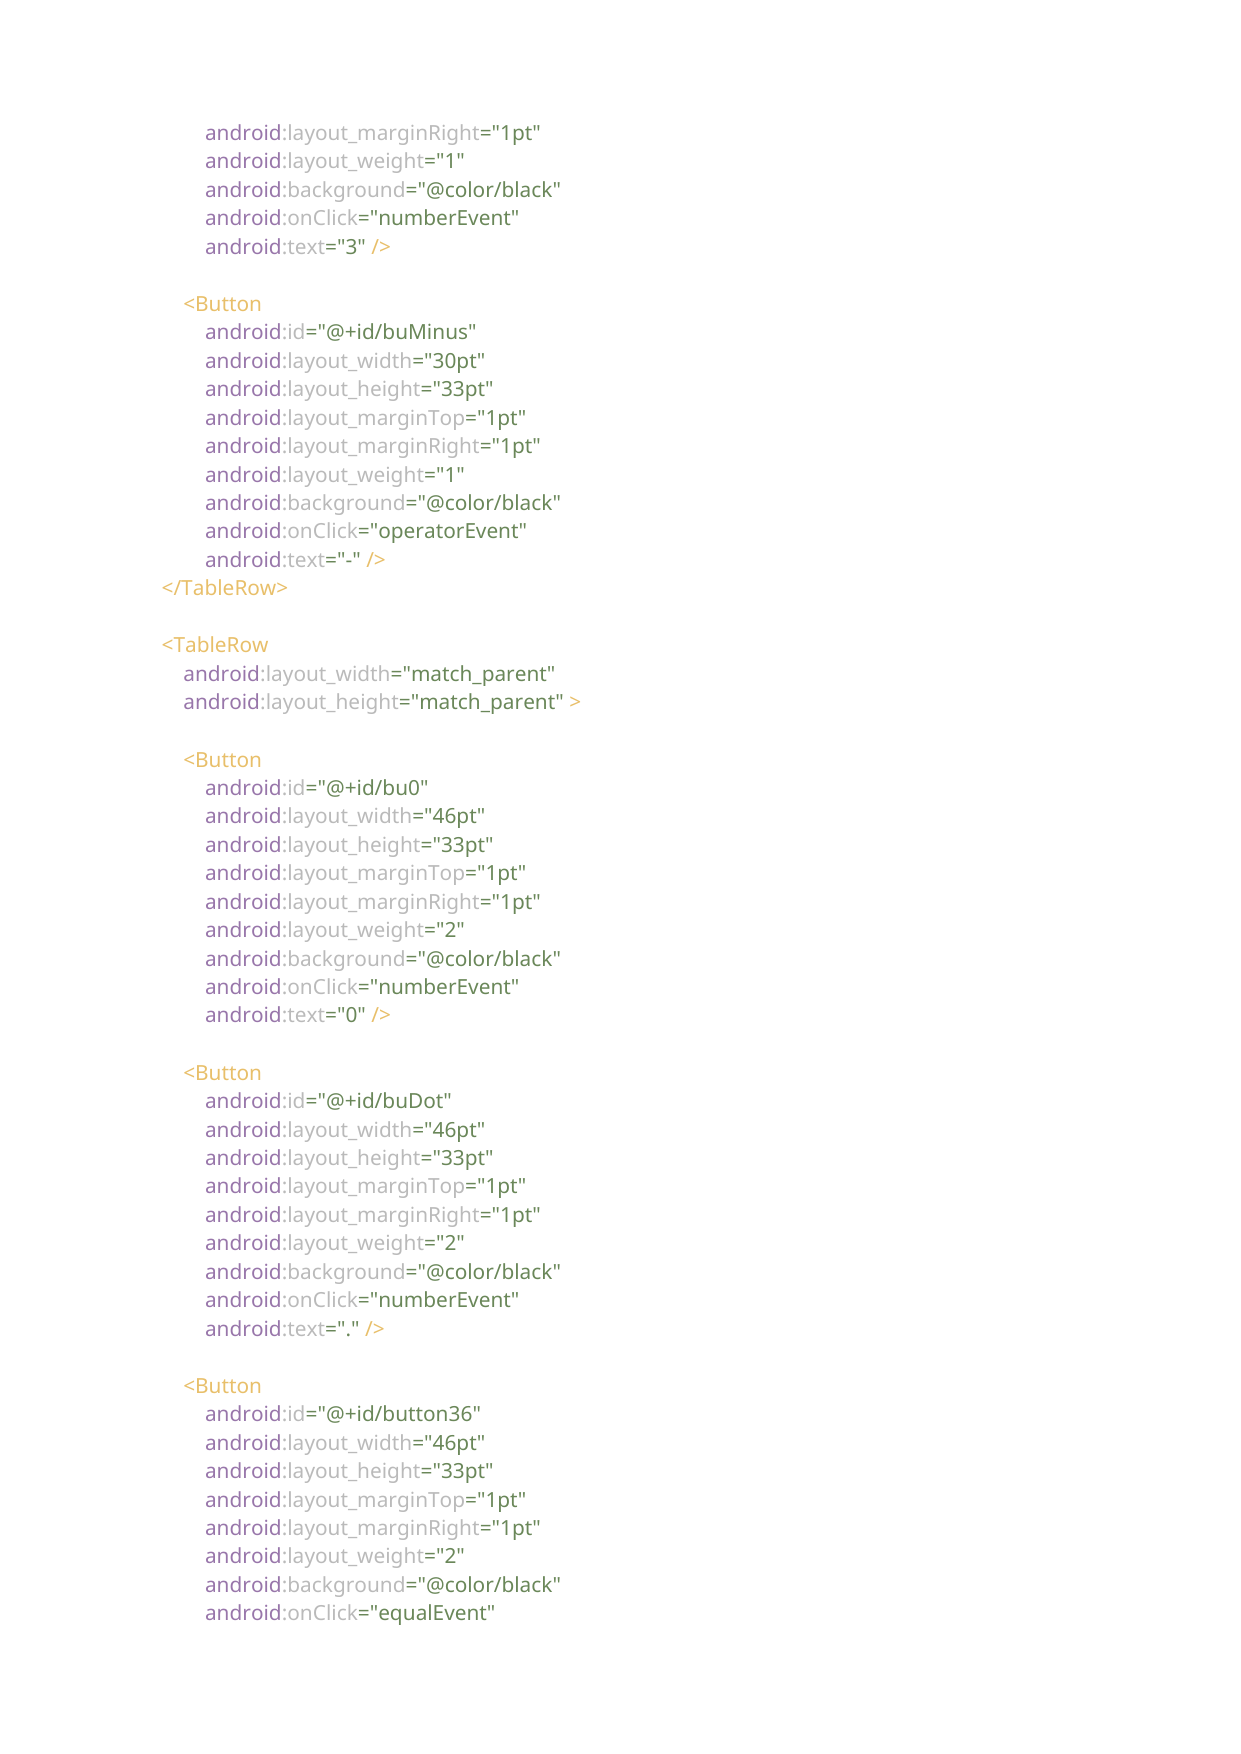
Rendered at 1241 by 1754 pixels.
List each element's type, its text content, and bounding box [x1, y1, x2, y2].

text android:layout_marginRight="1pt" android:layout_weight="1" android:background="@color/black" android:onClick="numberEvent" android:text="3" /> <Button android:id="@+id/buMinus" android:layout_width="30pt" android:layout_height="33pt" android:layout_marginTop="1pt" android:layout_marginRight="1pt" android:layout_weight="1" android:background="@color/black" android:onClick="operatorEvent" android:text="-" /> </TableRow> <TableRow android:layout_width="match_parent" android:layout_height="match_parent" > <Button android:id="@+id/bu0" android:layout_width="46pt" android:layout_height="33pt" android:layout_marginTop="1pt" android:layout_marginRight="1pt" android:layout_weight="2" android:background="@color/black" android:onClick="numberEvent" android:text="0" /> <Button android:id="@+id/buDot" android:layout_width="46pt" android:layout_height="33pt" android:layout_marginTop="1pt" android:layout_marginRight="1pt" android:layout_weight="2" android:background="@color/black" android:onClick="numberEvent" android:text="." /> <Button android:id="@+id/button36" android:layout_width="46pt" android:layout_height="33pt" android:layout_marginTop="1pt" android:layout_marginRight="1pt" android:layout_weight="2" android:background="@color/black" android:onClick="equalEvent" [118, 118, 1122, 1627]
